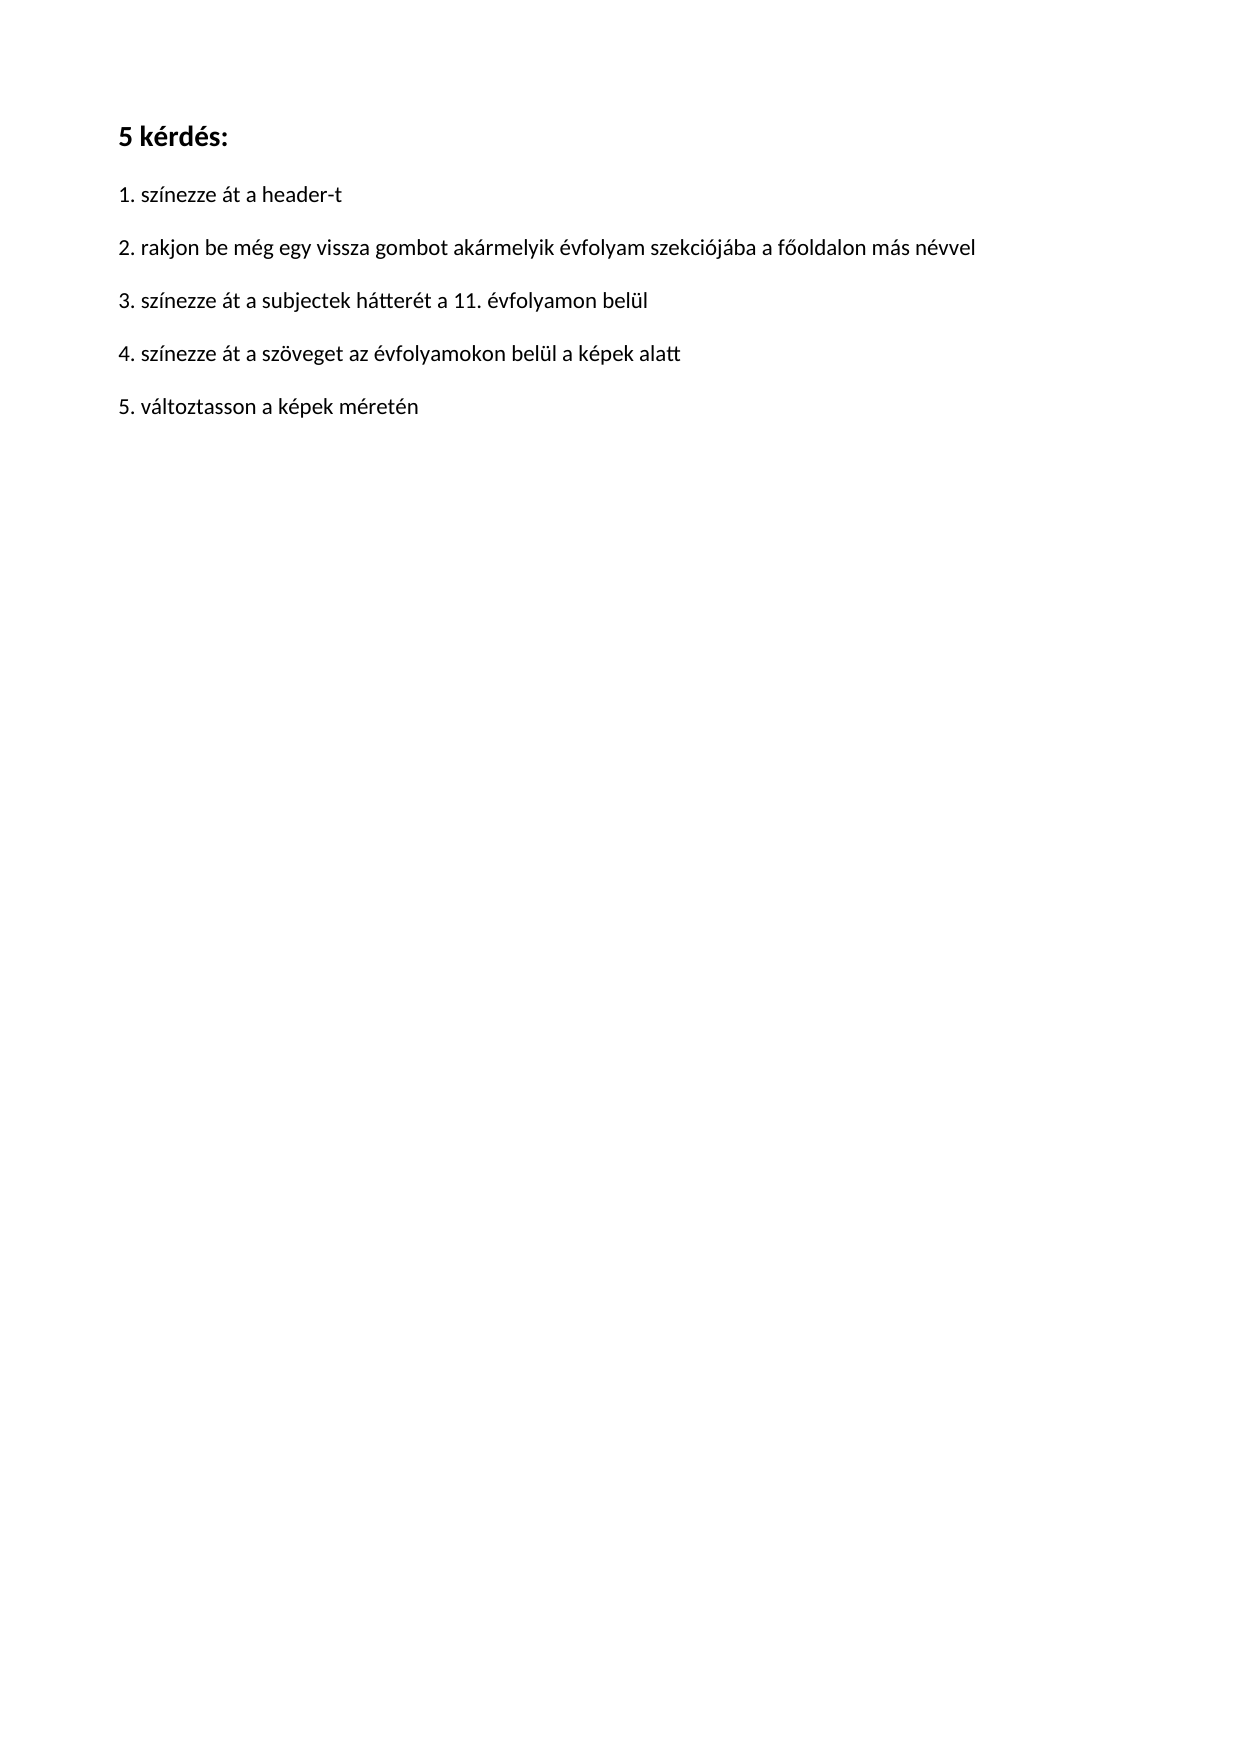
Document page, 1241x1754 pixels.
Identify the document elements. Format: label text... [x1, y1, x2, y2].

text 3. színezze át a subjectek hátterét a 11. évfolyamon belül [118, 286, 1122, 314]
text 5. változtasson a képek méretén [118, 392, 1122, 420]
text 4. színezze át a szöveget az évfolyamokon belül a képek alatt [118, 339, 1122, 367]
text 1. színezze át a header-t [118, 180, 1122, 208]
text 5 kérdés: [118, 118, 1122, 154]
text 2. rakjon be még egy vissza gombot akármelyik évfolyam szekciójába a főoldalon más névvel [118, 233, 1122, 261]
